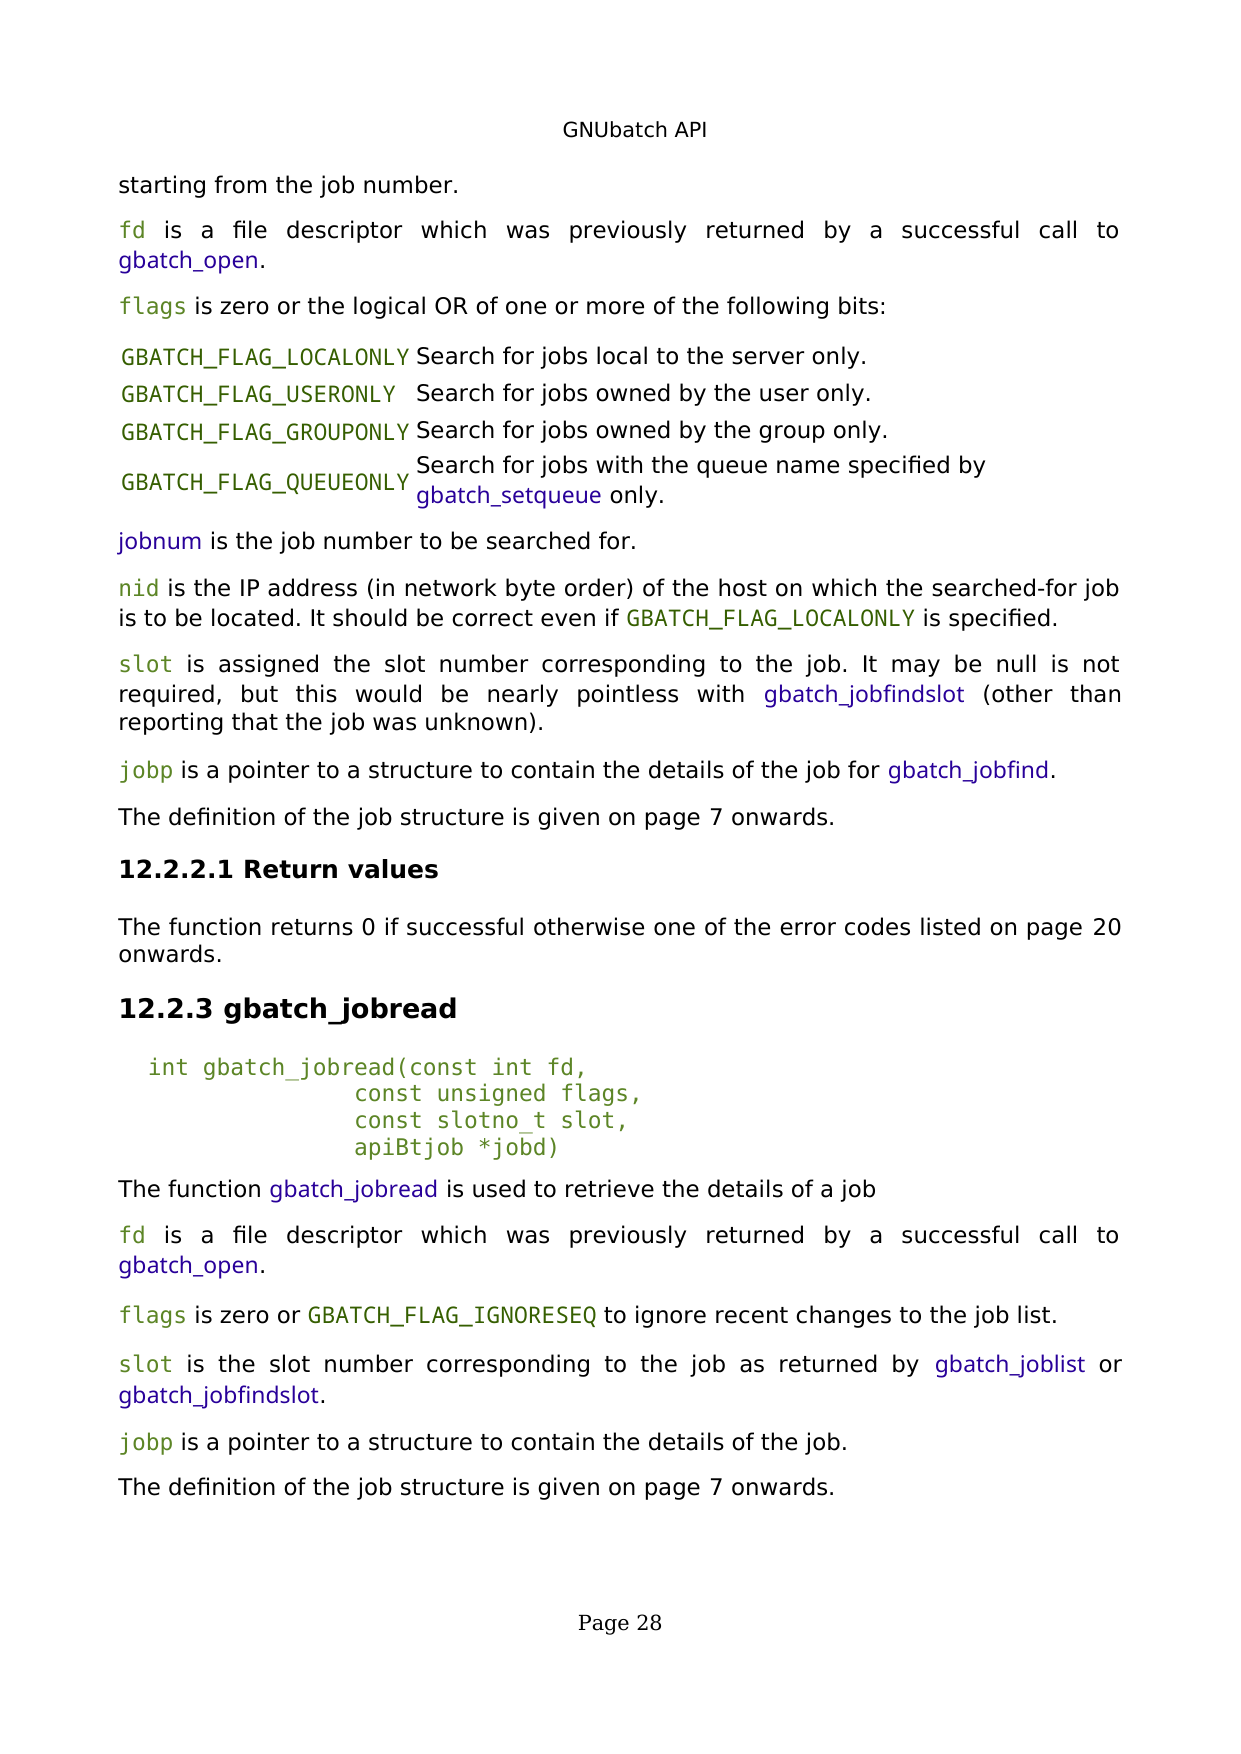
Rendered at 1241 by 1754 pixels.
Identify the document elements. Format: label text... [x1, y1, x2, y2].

table_cell Search for jobs owned by the user only. [413, 376, 1122, 413]
table_cell GBATCH_FLAG_GROUPONLY [118, 413, 413, 450]
subtitle Return values [118, 856, 1122, 885]
text jobp is a pointer to a structure to contain the details of the job for gbatch_jobfind. [118, 754, 1122, 786]
text jobnum is the job number to be searched for. [118, 525, 1122, 557]
text The function gbatch_jobread is used to retrieve the details of a job [118, 1173, 1122, 1204]
text The definition of the job structure is given on page 7 onwards. [118, 804, 1122, 831]
text The definition of the job structure is given on page 7 onwards. [118, 1474, 1122, 1501]
table_header GBATCH_FLAG_LOCALONLY [118, 339, 413, 376]
text apiBtjob *jobd) [148, 1134, 1122, 1161]
table_cell Search for jobs owned by the group only. [413, 413, 1122, 450]
table_cell GBATCH_FLAG_QUEUEONLY [118, 450, 413, 513]
table_header Search for jobs local to the server only. [413, 339, 1122, 376]
table_cell GBATCH_FLAG_USERONLY [118, 376, 413, 413]
text The function returns 0 if successful otherwise one of the error codes listed on page 20 onwards. [118, 914, 1122, 968]
subtitle gbatch_jobread [118, 993, 1122, 1024]
text flags is zero or the logical OR of one or more of the following bits: [118, 293, 1122, 320]
table_cell Search for jobs with the queue name specified by gbatch_setqueue only. [413, 450, 1122, 513]
text starting from the job number. [118, 172, 1122, 199]
text fd is a file descriptor which was previously returned by a successful call to gbatch_open. [118, 1222, 1122, 1280]
text flags is zero or GBATCH_FLAG_IGNORESEQ to ignore recent changes to the job list. [118, 1298, 1122, 1330]
text nid is the IP address (in network byte order) of the host on which the searched-for job is to be located. It should be correct even if GBATCH_FLAG_LOCALONLY is specified. [118, 575, 1122, 633]
text const unsigned flags, [148, 1081, 1122, 1107]
text slot is the slot number corresponding to the job as returned by gbatch_joblist or gbatch_jobfindslot. [118, 1348, 1122, 1411]
text jobp is a pointer to a structure to contain the details of the job. [118, 1429, 1122, 1456]
text slot is assigned the slot number corresponding to the job. It may be null is not required, but this would be nearly pointless with gbatch_jobfindslot (other than reporting that the job was unknown). [118, 651, 1122, 736]
text fd is a file descriptor which was previously returned by a successful call to gbatch_open. [118, 217, 1122, 275]
text const slotno_t slot, [148, 1107, 1122, 1134]
text int gbatch_jobread(const int fd, [148, 1054, 1122, 1081]
